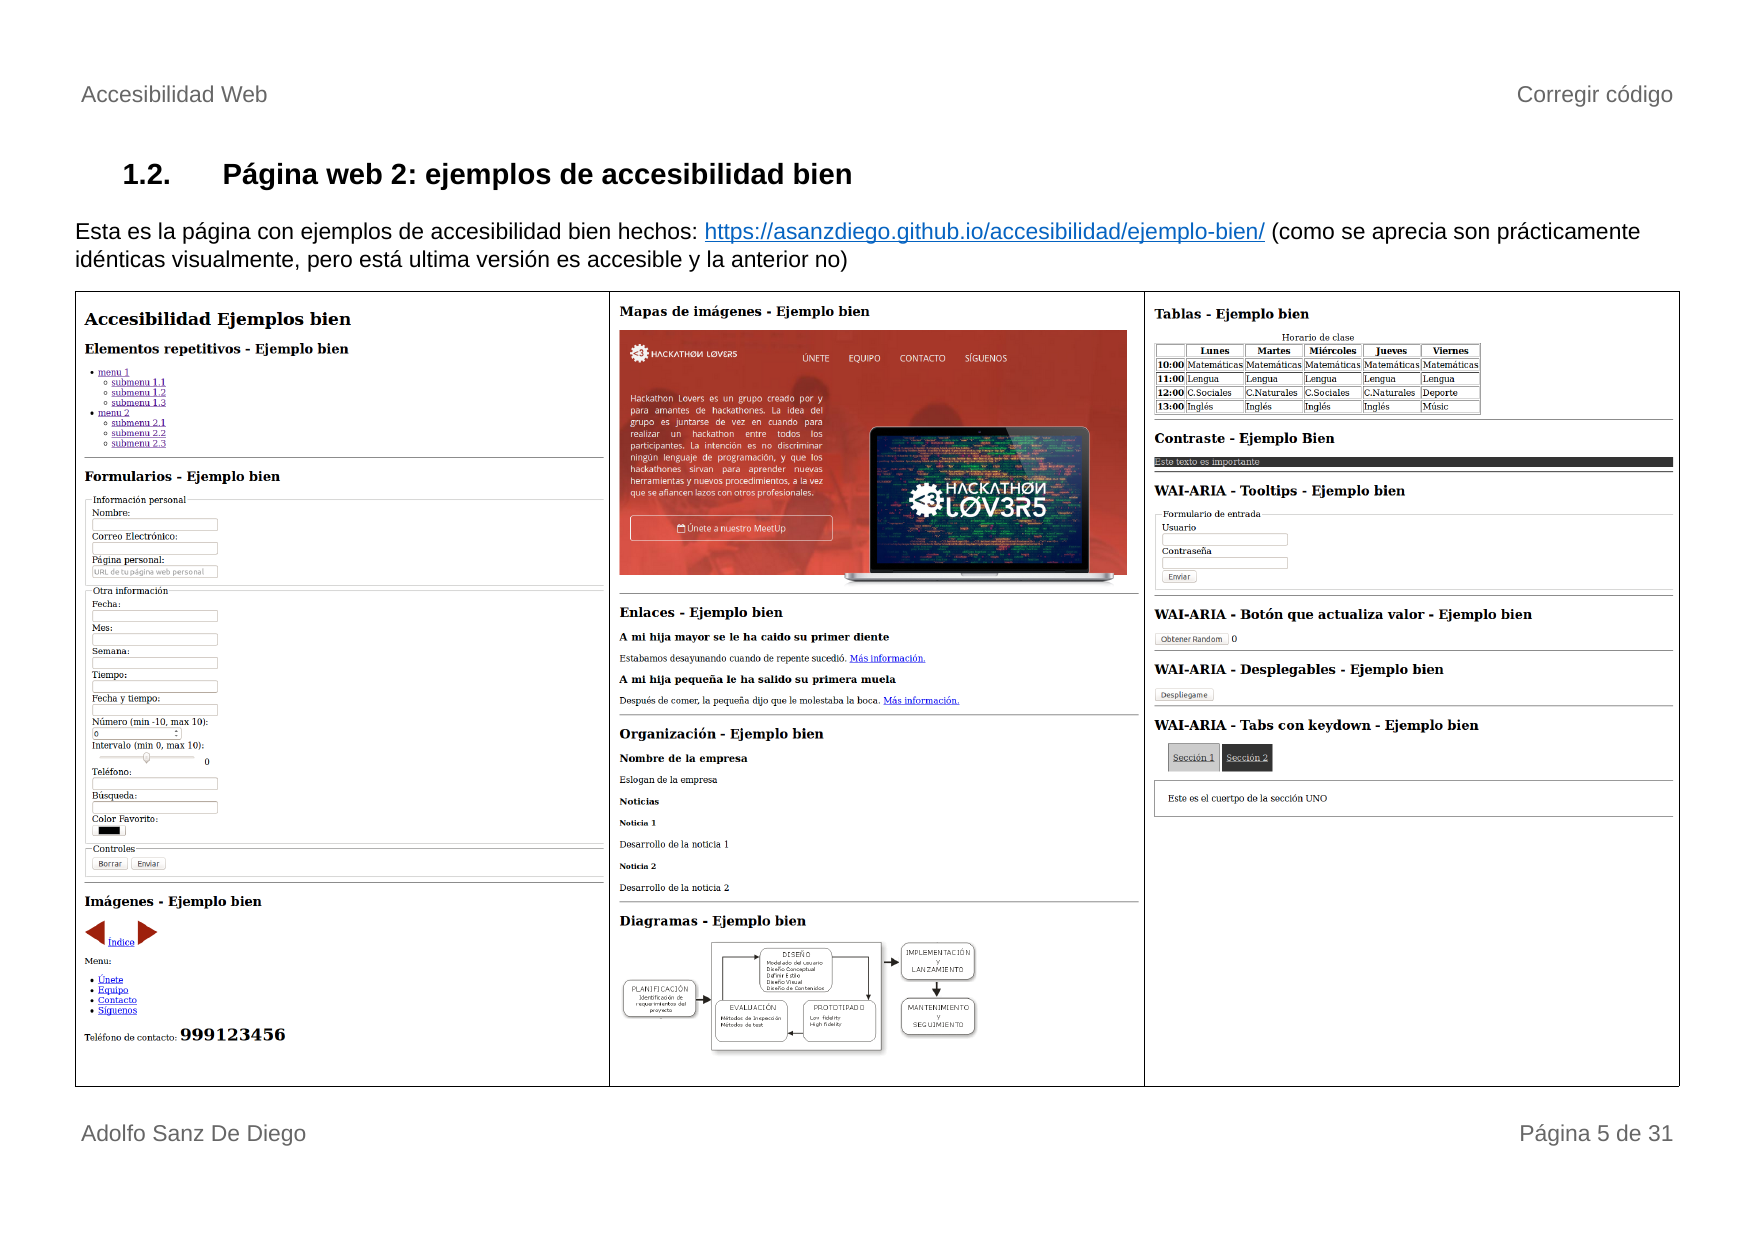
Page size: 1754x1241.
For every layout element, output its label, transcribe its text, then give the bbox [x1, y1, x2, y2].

table_header [76, 292, 609, 1086]
picture [80, 297, 604, 1050]
table_header [1145, 292, 1679, 1086]
picture [615, 297, 1139, 1060]
text Esta es la página con ejemplos de accesibilidad bien hechos: https://asanzdiego.github.io/accesibilidad/ejemplo-bien/ (como se aprecia son prácticamente idénticas visualmente, pero está ultima versión es accesible y la anterior no) [75, 218, 1679, 273]
table_header [610, 292, 1144, 1086]
subtitle Página web 2: ejemplos de accesibilidad bien [122, 157, 1679, 190]
picture [1150, 297, 1674, 821]
